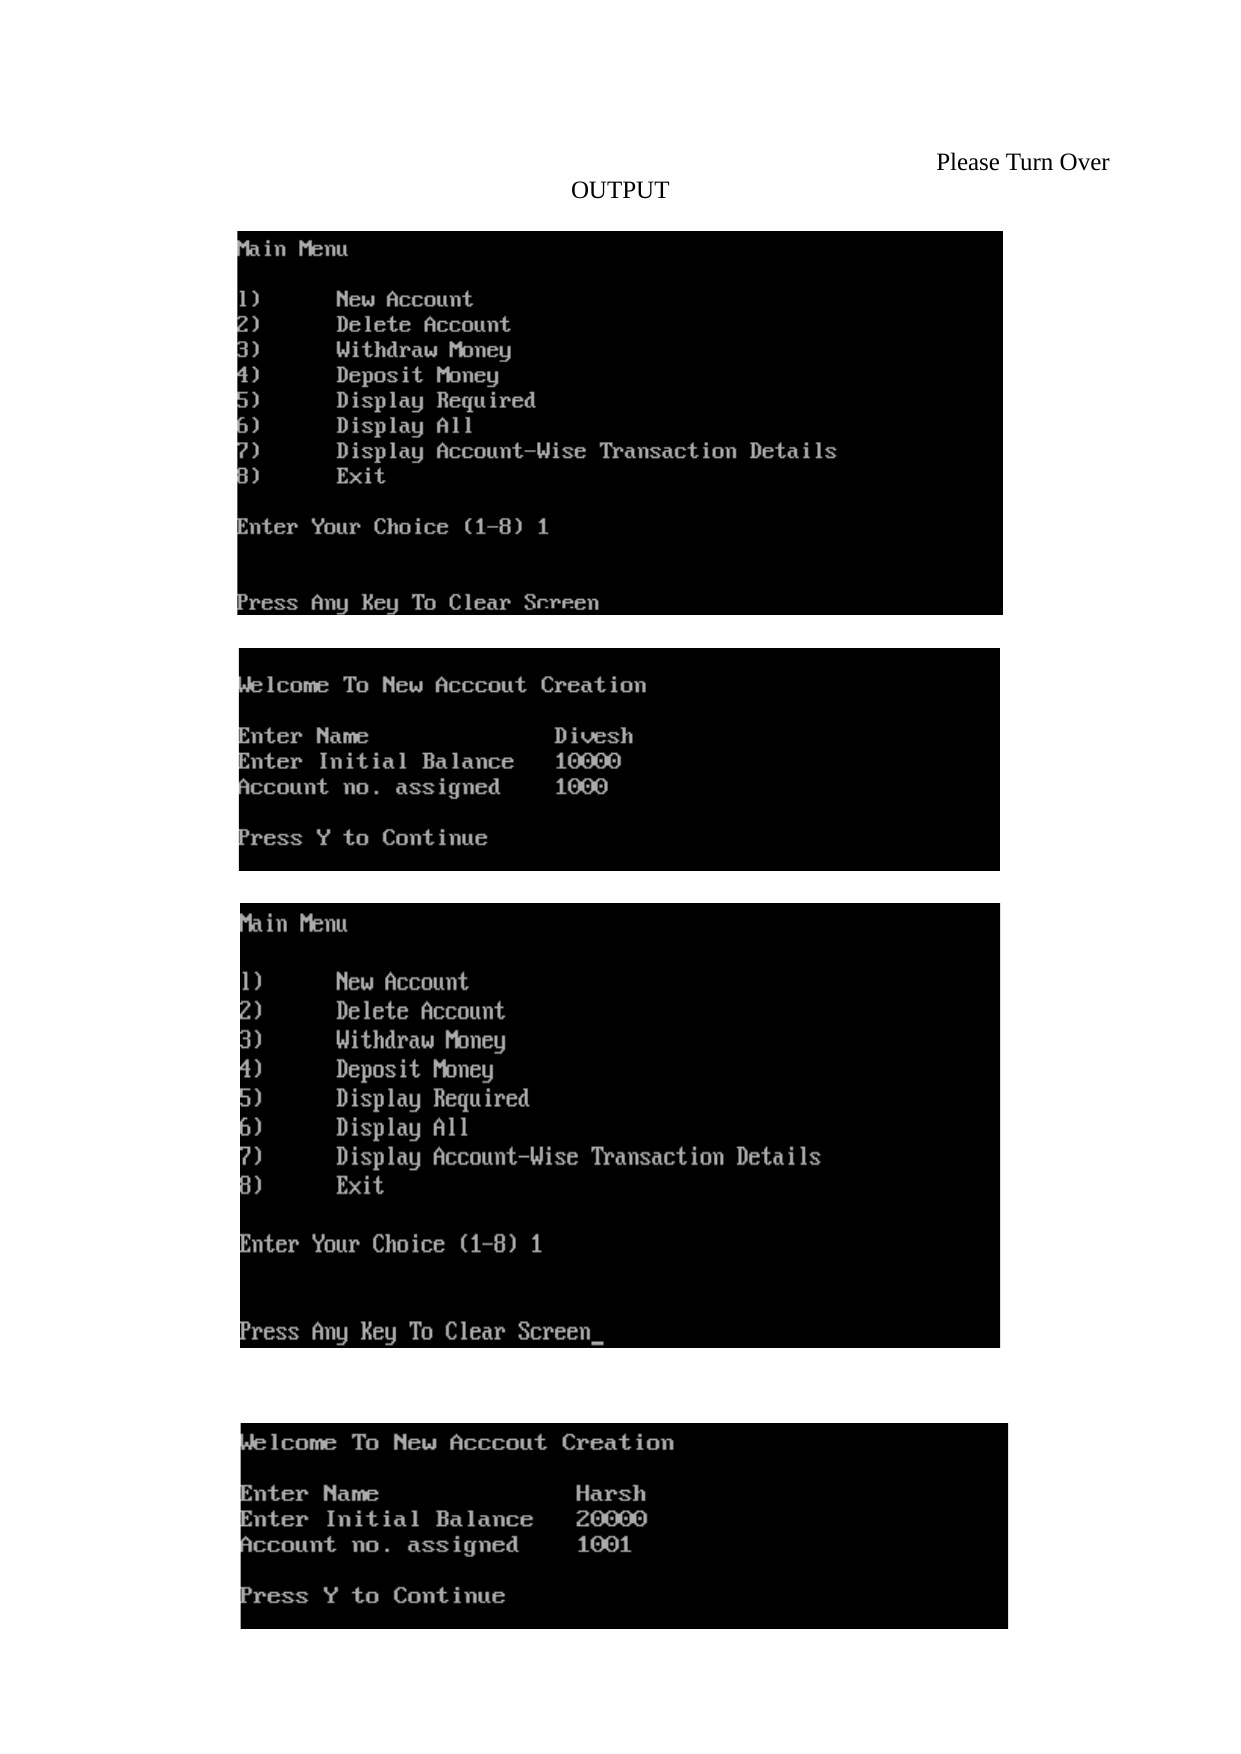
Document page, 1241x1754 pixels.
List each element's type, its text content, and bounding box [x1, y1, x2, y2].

text OUTPUT [118, 176, 1122, 204]
text Please Turn Over [118, 147, 1122, 176]
